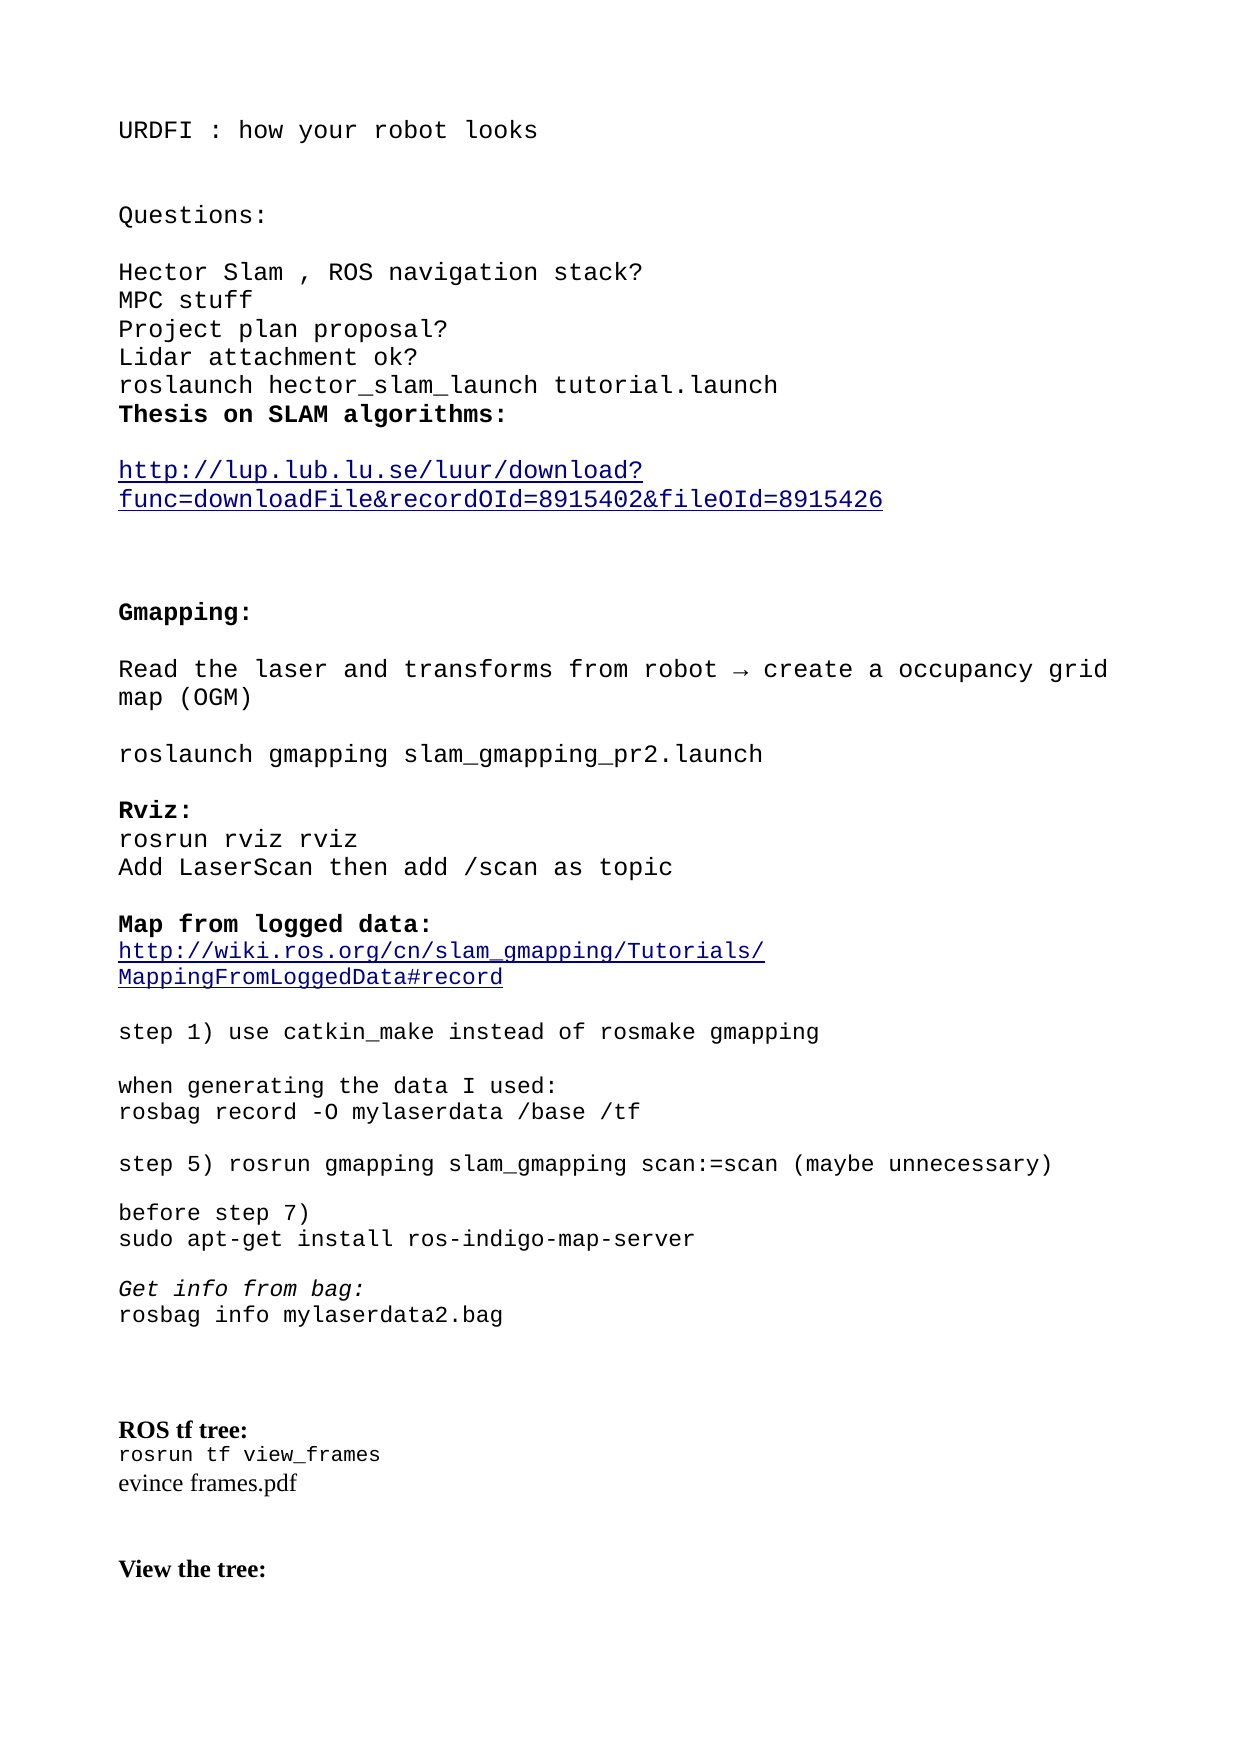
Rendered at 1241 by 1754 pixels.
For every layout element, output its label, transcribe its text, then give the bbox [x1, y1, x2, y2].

text roslaunch hector_slam_launch tutorial.launch [118, 373, 1122, 401]
text roslaunch gmapping slam_gmapping_pr2.launch [118, 741, 1122, 770]
text Read the laser and transforms from robot → create a occupancy grid map (OGM) [118, 656, 1122, 713]
text Gmapping: [118, 600, 1122, 628]
text Project plan proposal? Lidar attachment ok? [118, 316, 1122, 373]
text step 1) use catkin_make instead of rosmake gmapping [118, 1020, 1122, 1046]
text Map from logged data: [118, 911, 1122, 940]
text View the tree: [118, 1554, 1122, 1611]
text evince frames.pdf [118, 1468, 1122, 1496]
text ROS tf tree: [118, 1415, 1122, 1444]
text URDFI : how your robot looks [118, 118, 1122, 146]
text Rviz: rosrun rviz rviz Add LaserScan then add /scan as topic [118, 798, 1122, 883]
text when generating the data I used: [118, 1074, 1122, 1100]
text rosrun tf view_frames [118, 1444, 1122, 1468]
text Get info from bag: rosbag info mylaserdata2.bag [118, 1277, 1122, 1329]
text before step 7) [118, 1202, 1122, 1228]
text Questions: Hector Slam , ROS navigation stack? MPC stuff [118, 203, 1122, 316]
text sudo apt-get install ros-indigo-map-server [118, 1228, 1122, 1253]
text rosbag record -O mylaserdata /base /tf [118, 1100, 1122, 1126]
text http://wiki.ros.org/cn/slam_gmapping/Tutorials/MappingFromLoggedData#record [118, 940, 1122, 992]
text Thesis on SLAM algorithms: http://lup.lub.lu.se/luur/download?func=downloadFile&recordOId=8915402&fileOId=8915426 [118, 401, 1122, 515]
text step 5) rosrun gmapping slam_gmapping scan:=scan (maybe unnecessary) [118, 1152, 1122, 1178]
